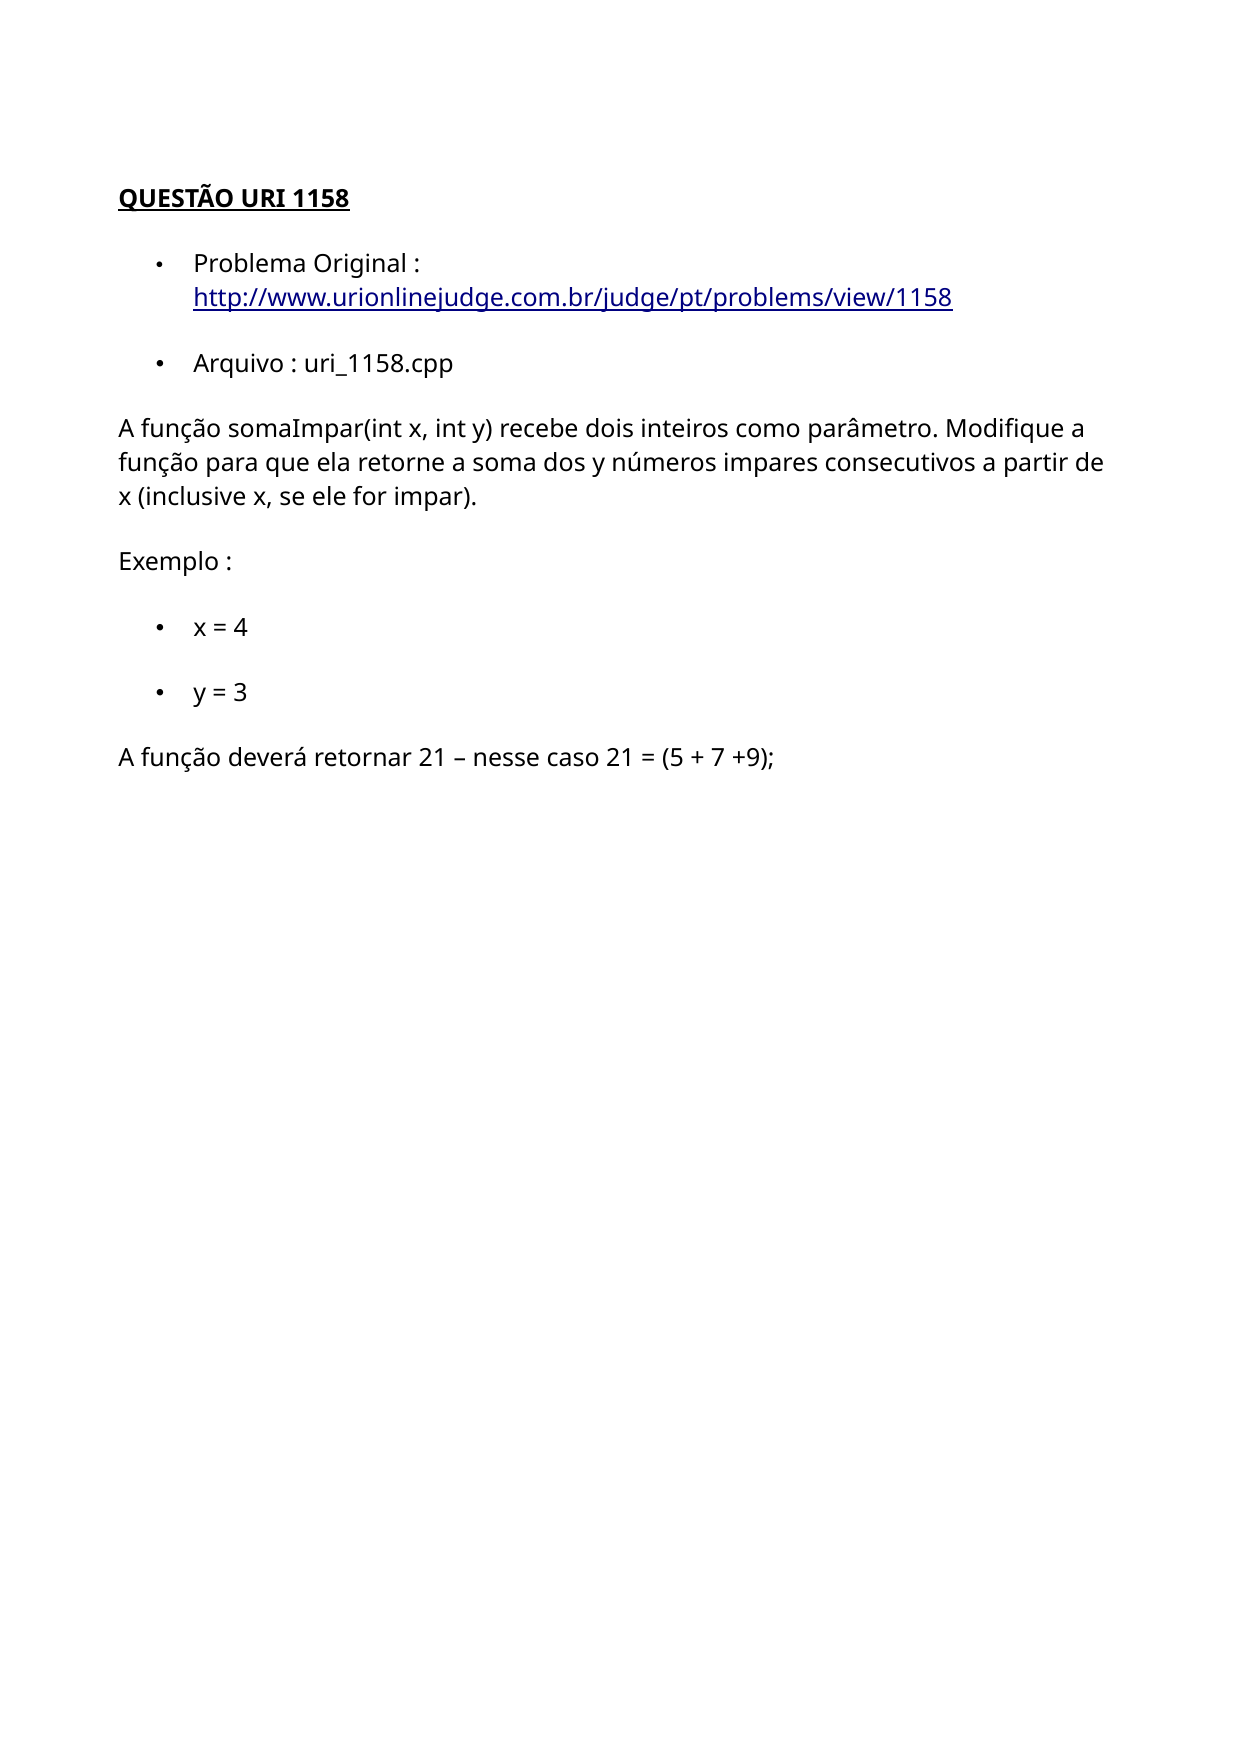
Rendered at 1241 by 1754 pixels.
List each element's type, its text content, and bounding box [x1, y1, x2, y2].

list Problema Original : http://www.urionlinejudge.com.br/judge/pt/problems/view/1158 [156, 246, 1122, 314]
text A função somaImpar(int x, int y) recebe dois inteiros como parâmetro. Modifique a função para que ela retorne a soma dos y números impares consecutivos a partir de x (inclusive x, se ele for impar). [118, 411, 1122, 513]
text Exemplo : [118, 544, 1122, 578]
text A função deverá retornar 21 – nesse caso 21 = (5 + 7 +9); [118, 740, 1122, 774]
list y = 3 [156, 675, 1122, 709]
list x = 4 [156, 609, 1122, 643]
text QUESTÃO URI 1158 [118, 181, 1122, 215]
list Arquivo : uri_1158.cpp [156, 345, 1122, 379]
